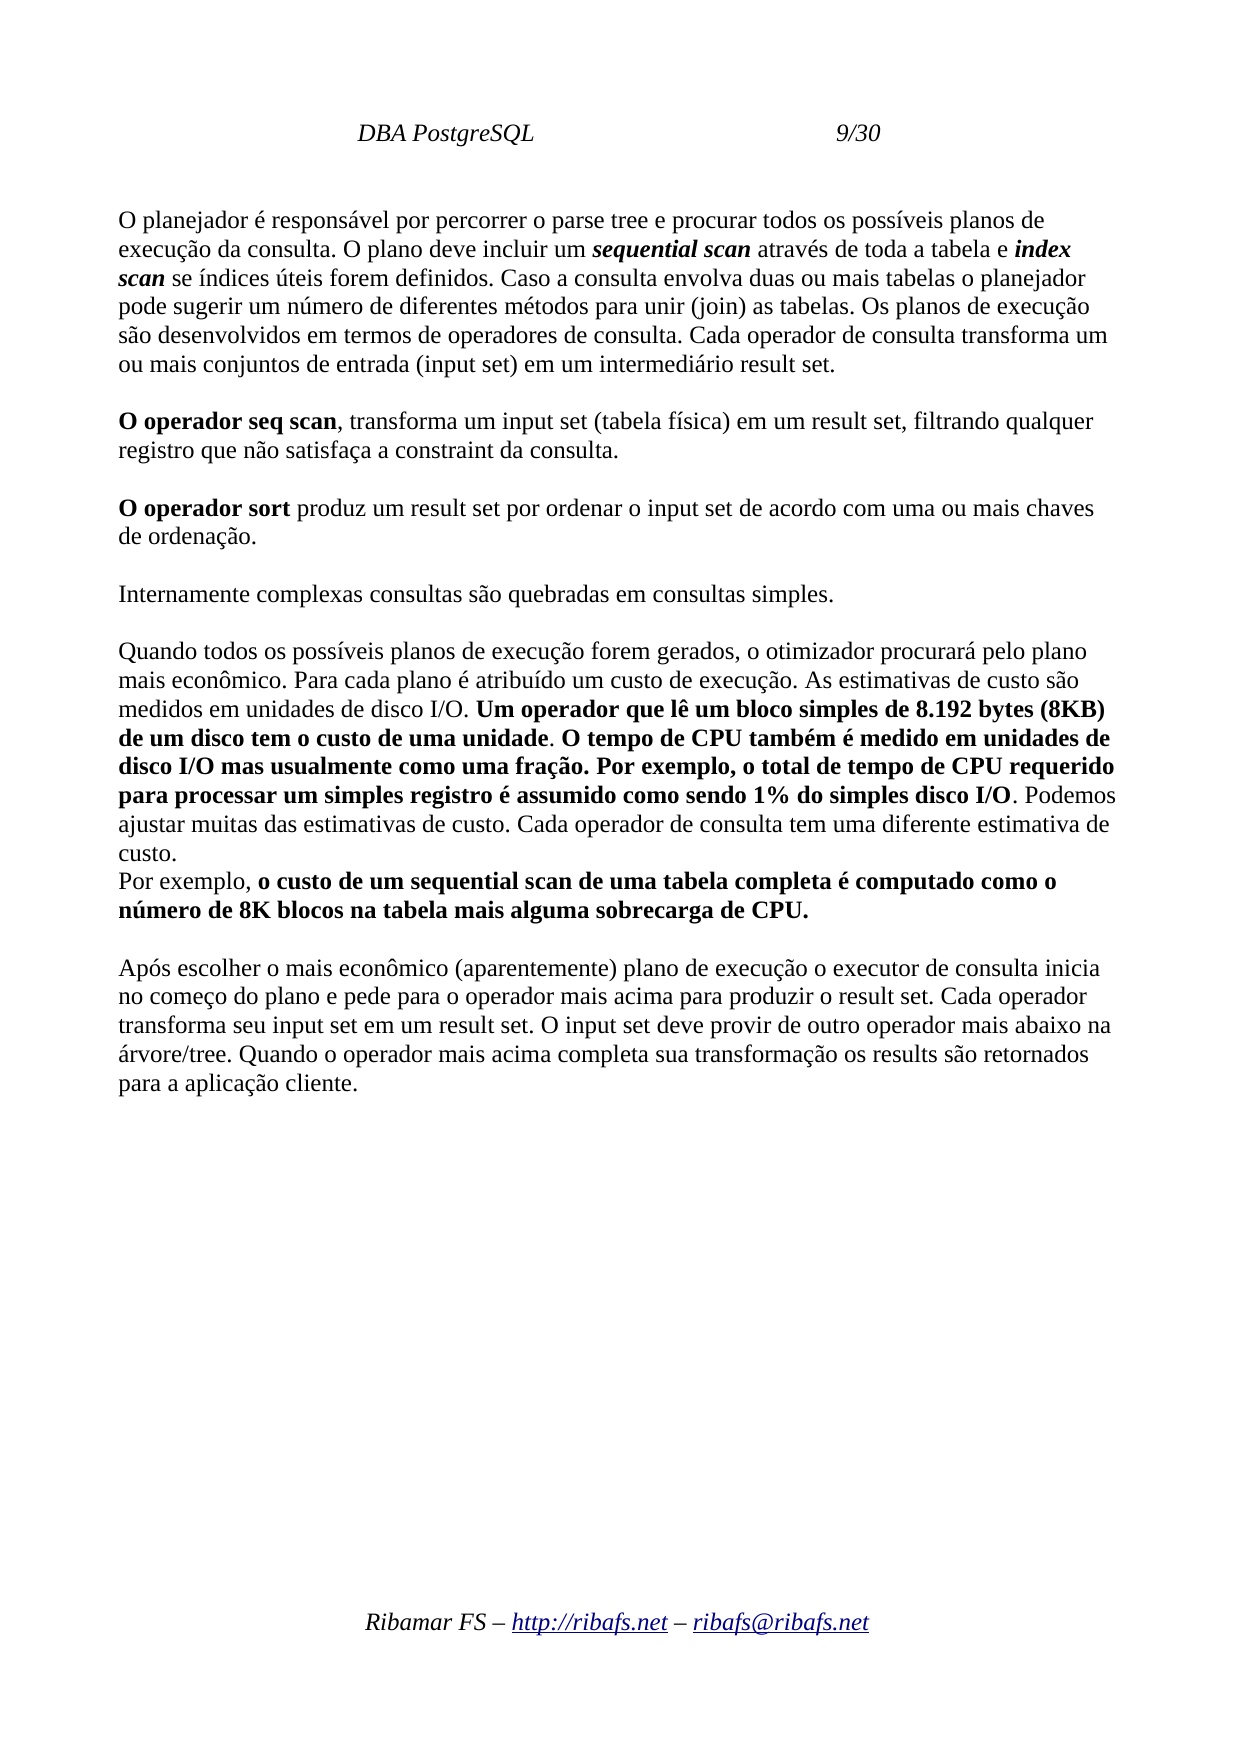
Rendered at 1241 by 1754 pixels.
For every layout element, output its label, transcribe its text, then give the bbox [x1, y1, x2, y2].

text O operador sort produz um result set por ordenar o input set de acordo com uma ou mais chaves de ordenação. [118, 493, 1122, 550]
text Quando todos os possíveis planos de execução forem gerados, o otimizador procurará pelo plano mais econômico. Para cada plano é atribuído um custo de execução. As estimativas de custo são medidos em unidades de disco I/O. Um operador que lê um bloco simples de 8.192 bytes (8KB) de um disco tem o custo de uma unidade. O tempo de CPU também é medido em unidades de disco I/O mas usualmente como uma fração. Por exemplo, o total de tempo de CPU requerido para processar um simples registro é assumido como sendo 1% do simples disco I/O. Podemos ajustar muitas das estimativas de custo. Cada operador de consulta tem uma diferente estimativa de custo. [118, 636, 1122, 866]
text Após escolher o mais econômico (aparentemente) plano de execução o executor de consulta inicia no começo do plano e pede para o operador mais acima para produzir o result set. Cada operador transforma seu input set em um result set. O input set deve provir de outro operador mais abaixo na árvore/tree. Quando o operador mais acima completa sua transformação os results são retornados para a aplicação cliente. [118, 953, 1122, 1096]
text Por exemplo, o custo de um sequential scan de uma tabela completa é computado como o número de 8K blocos na tabela mais alguma sobrecarga de CPU. [118, 866, 1122, 924]
text O planejador é responsável por percorrer o parse tree e procurar todos os possíveis planos de execução da consulta. O plano deve incluir um sequential scan através de toda a tabela e index scan se índices úteis forem definidos. Caso a consulta envolva duas ou mais tabelas o planejador pode sugerir um número de diferentes métodos para unir (join) as tabelas. Os planos de execução são desenvolvidos em termos de operadores de consulta. Cada operador de consulta transforma um ou mais conjuntos de entrada (input set) em um intermediário result set. [118, 205, 1122, 378]
text Internamente complexas consultas são quebradas em consultas simples. [118, 579, 1122, 608]
text O operador seq scan, transforma um input set (tabela física) em um result set, filtrando qualquer registro que não satisfaça a constraint da consulta. [118, 406, 1122, 464]
